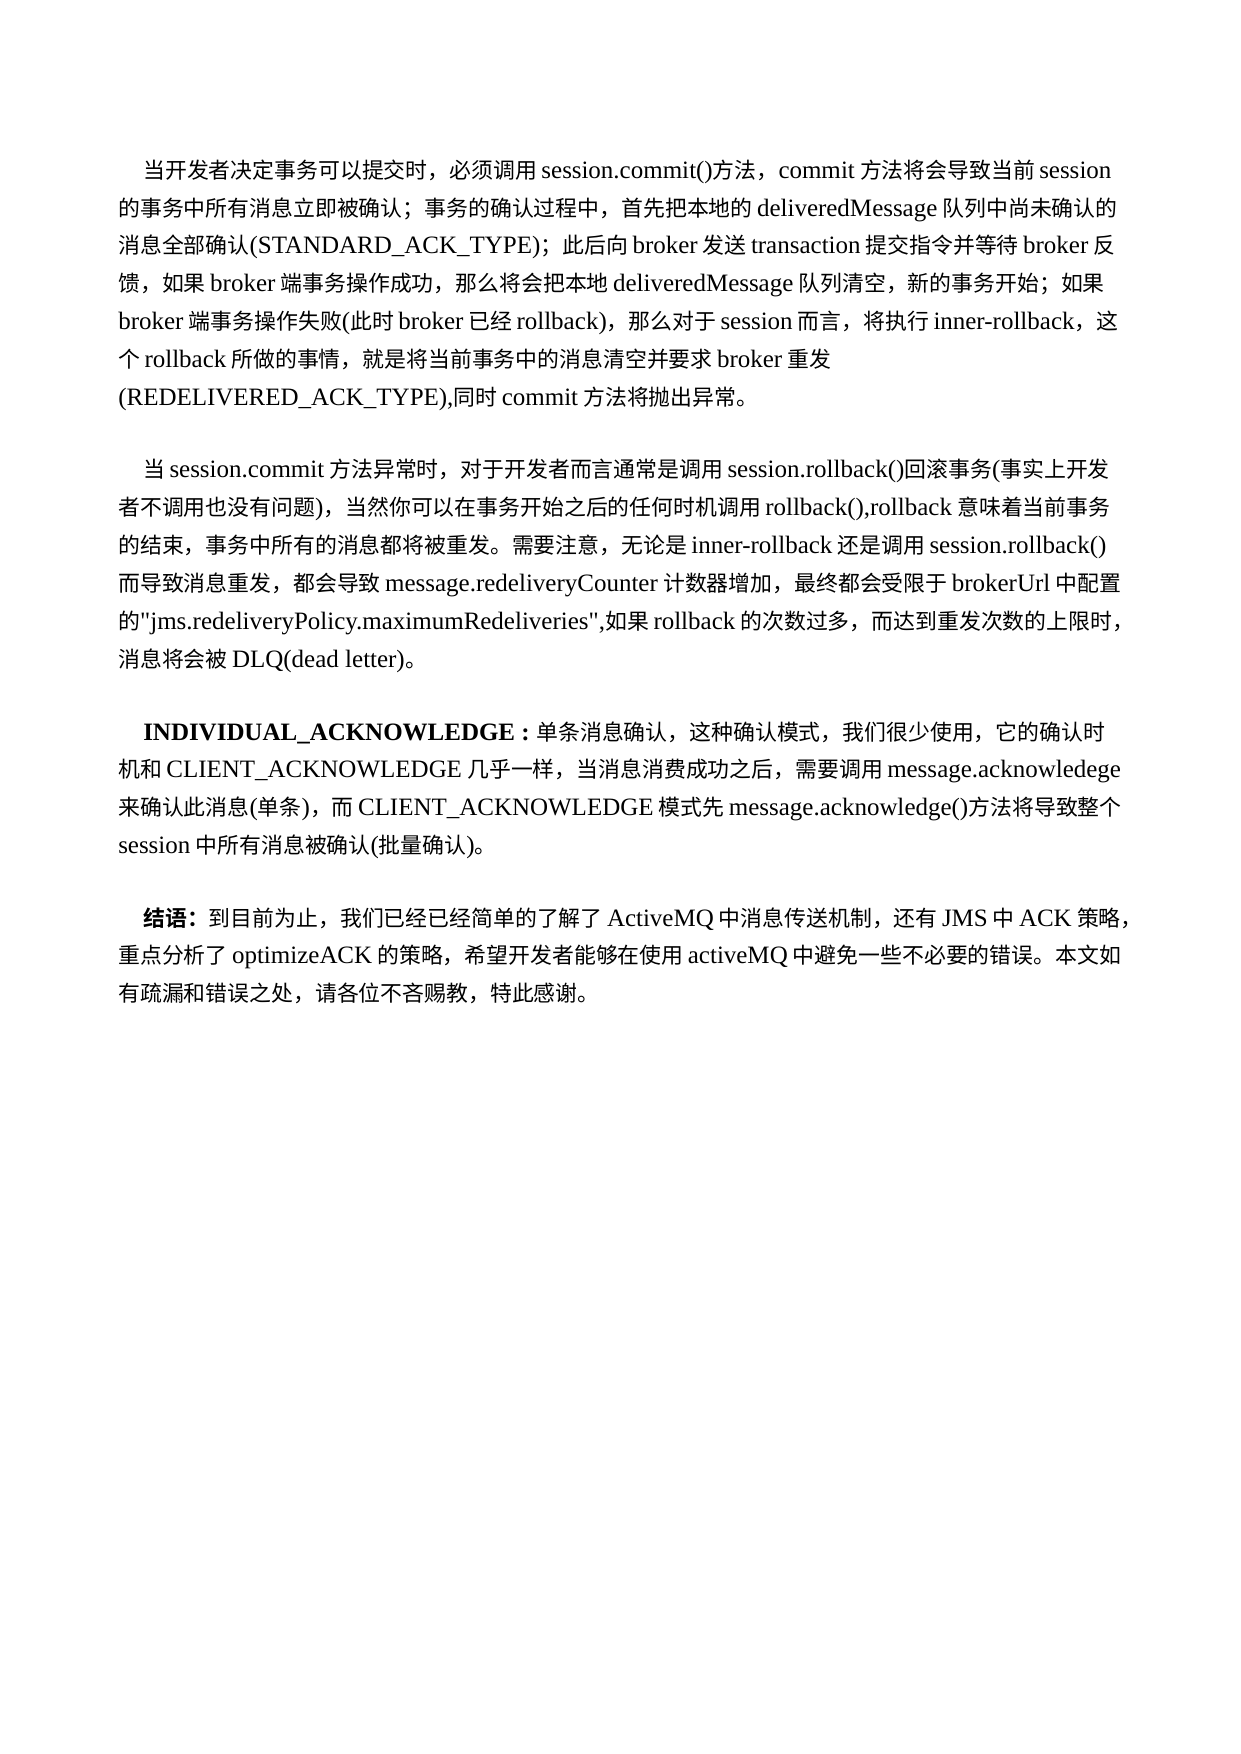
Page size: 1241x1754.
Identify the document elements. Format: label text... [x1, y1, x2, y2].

text 结语：到目前为止，我们已经已经简单的了解了ActiveMQ中消息传送机制，还有JMS中ACK策略，重点分析了optimizeACK的策略，希望开发者能够在使用activeMQ中避免一些不必要的错误。本文如有疏漏和错误之处，请各位不吝赐教，特此感谢。 [118, 901, 1122, 1008]
text 当session.commit方法异常时，对于开发者而言通常是调用session.rollback()回滚事务(事实上开发者不调用也没有问题)，当然你可以在事务开始之后的任何时机调用rollback(),rollback意味着当前事务的结束，事务中所有的消息都将被重发。需要注意，无论是inner-rollback还是调用session.rollback()而导致消息重发，都会导致message.redeliveryCounter计数器增加，最终都会受限于brokerUrl中配置的"jms.redeliveryPolicy.maximumRedeliveries",如果rollback的次数过多，而达到重发次数的上限时，消息将会被DLQ(dead letter)。 [118, 452, 1122, 674]
text INDIVIDUAL_ACKNOWLEDGE : 单条消息确认，这种确认模式，我们很少使用，它的确认时机和CLIENT_ACKNOWLEDGE几乎一样，当消息消费成功之后，需要调用message.acknowledege来确认此消息(单条)，而CLIENT_ACKNOWLEDGE模式先message.acknowledge()方法将导致整个session中所有消息被确认(批量确认)。 [118, 714, 1122, 860]
text 当开发者决定事务可以提交时，必须调用session.commit()方法，commit方法将会导致当前session的事务中所有消息立即被确认；事务的确认过程中，首先把本地的deliveredMessage队列中尚未确认的消息全部确认(STANDARD_ACK_TYPE)；此后向broker发送transaction提交指令并等待broker反馈，如果broker端事务操作成功，那么将会把本地deliveredMessage队列清空，新的事务开始；如果broker端事务操作失败(此时broker已经rollback)，那么对于session而言，将执行inner-rollback，这个rollback所做的事情，就是将当前事务中的消息清空并要求broker重发(REDELIVERED_ACK_TYPE),同时commit方法将抛出异常。 [118, 153, 1122, 412]
